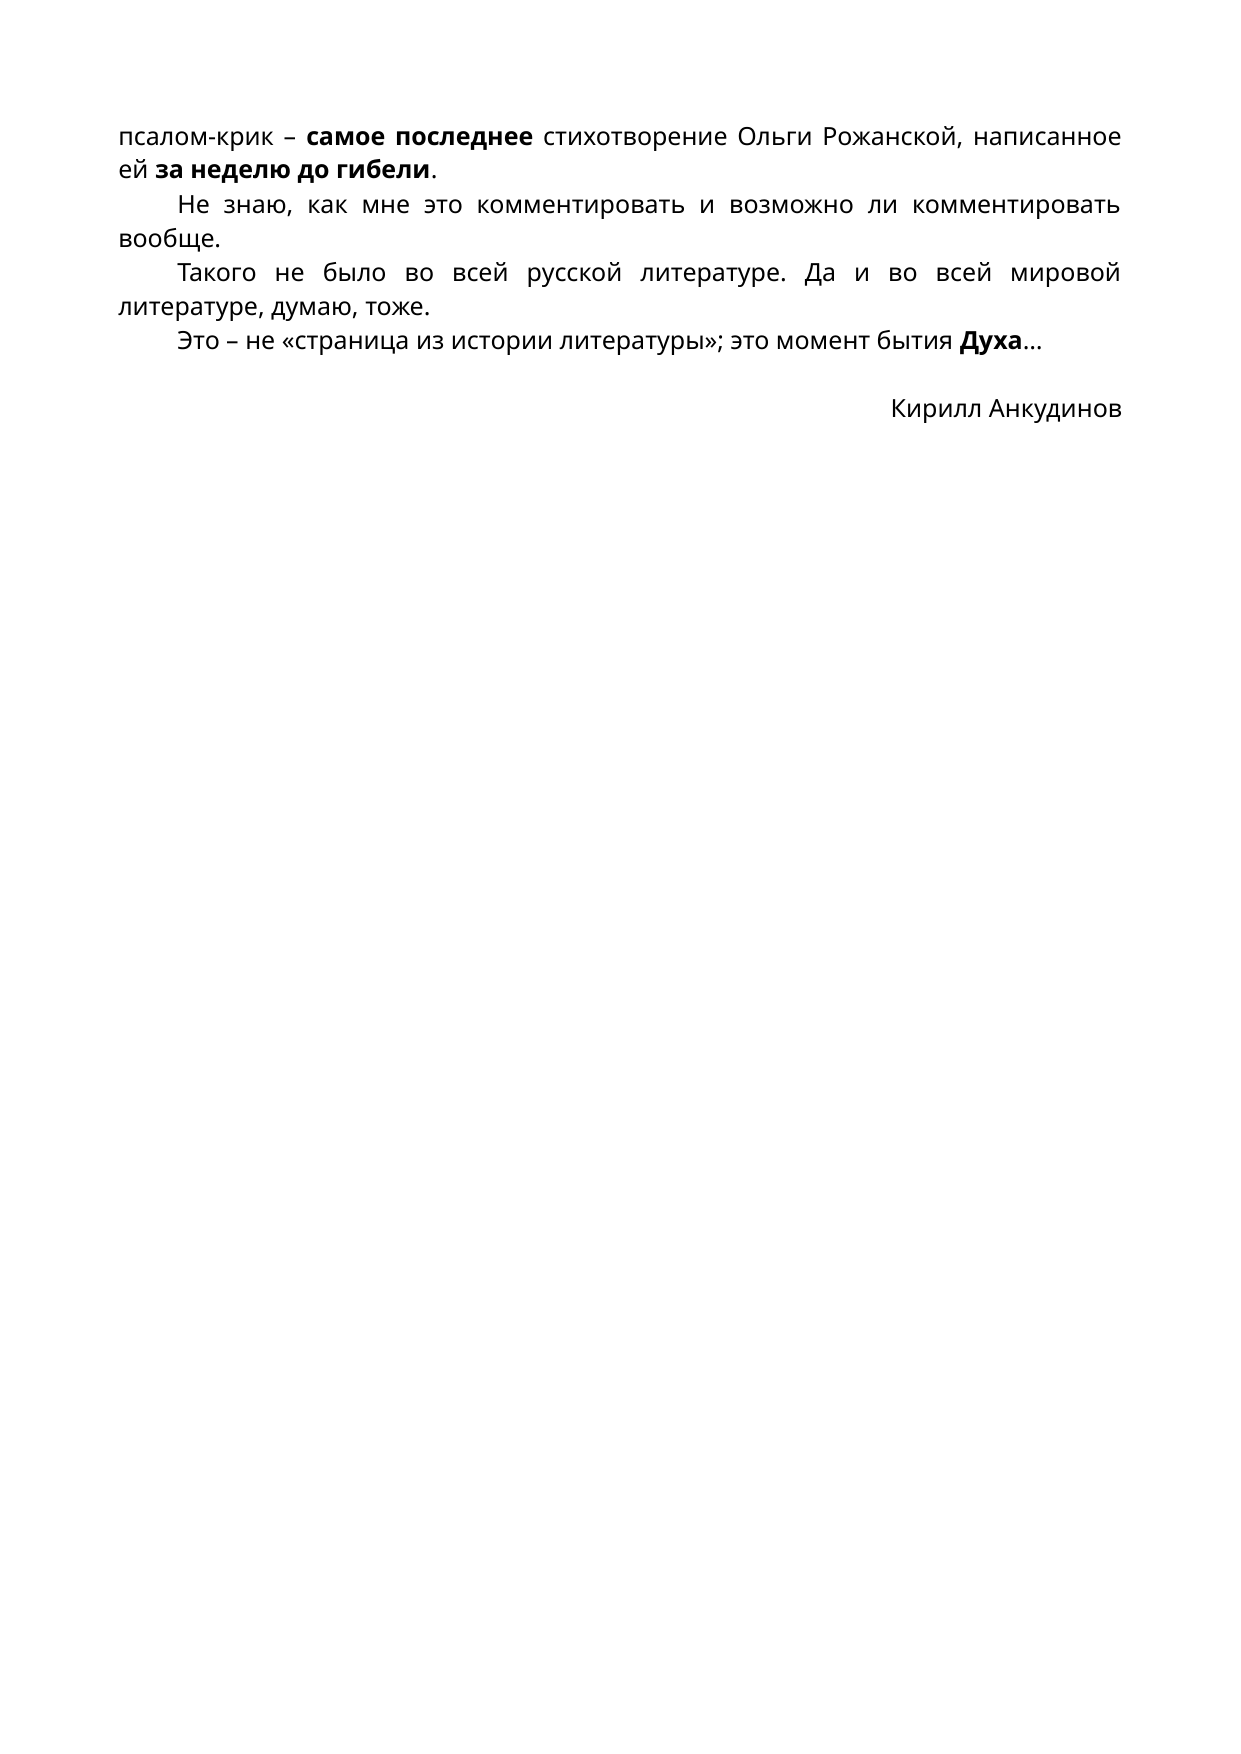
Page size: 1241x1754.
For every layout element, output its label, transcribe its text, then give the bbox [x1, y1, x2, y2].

text Не знаю, как мне это комментировать и возможно ли комментировать вообще. [118, 186, 1122, 254]
text Кирилл Анкудинов [118, 391, 1122, 425]
text Такого не было во всей русской литературе. Да и во всей мировой литературе, думаю, тоже. [118, 254, 1122, 322]
text Это – не «страница из истории литературы»; это момент бытия Духа… [118, 322, 1122, 357]
text псалом-крик – самое последнее стихотворение Ольги Рожанской, написанное ей за неделю до гибели. [118, 118, 1122, 186]
